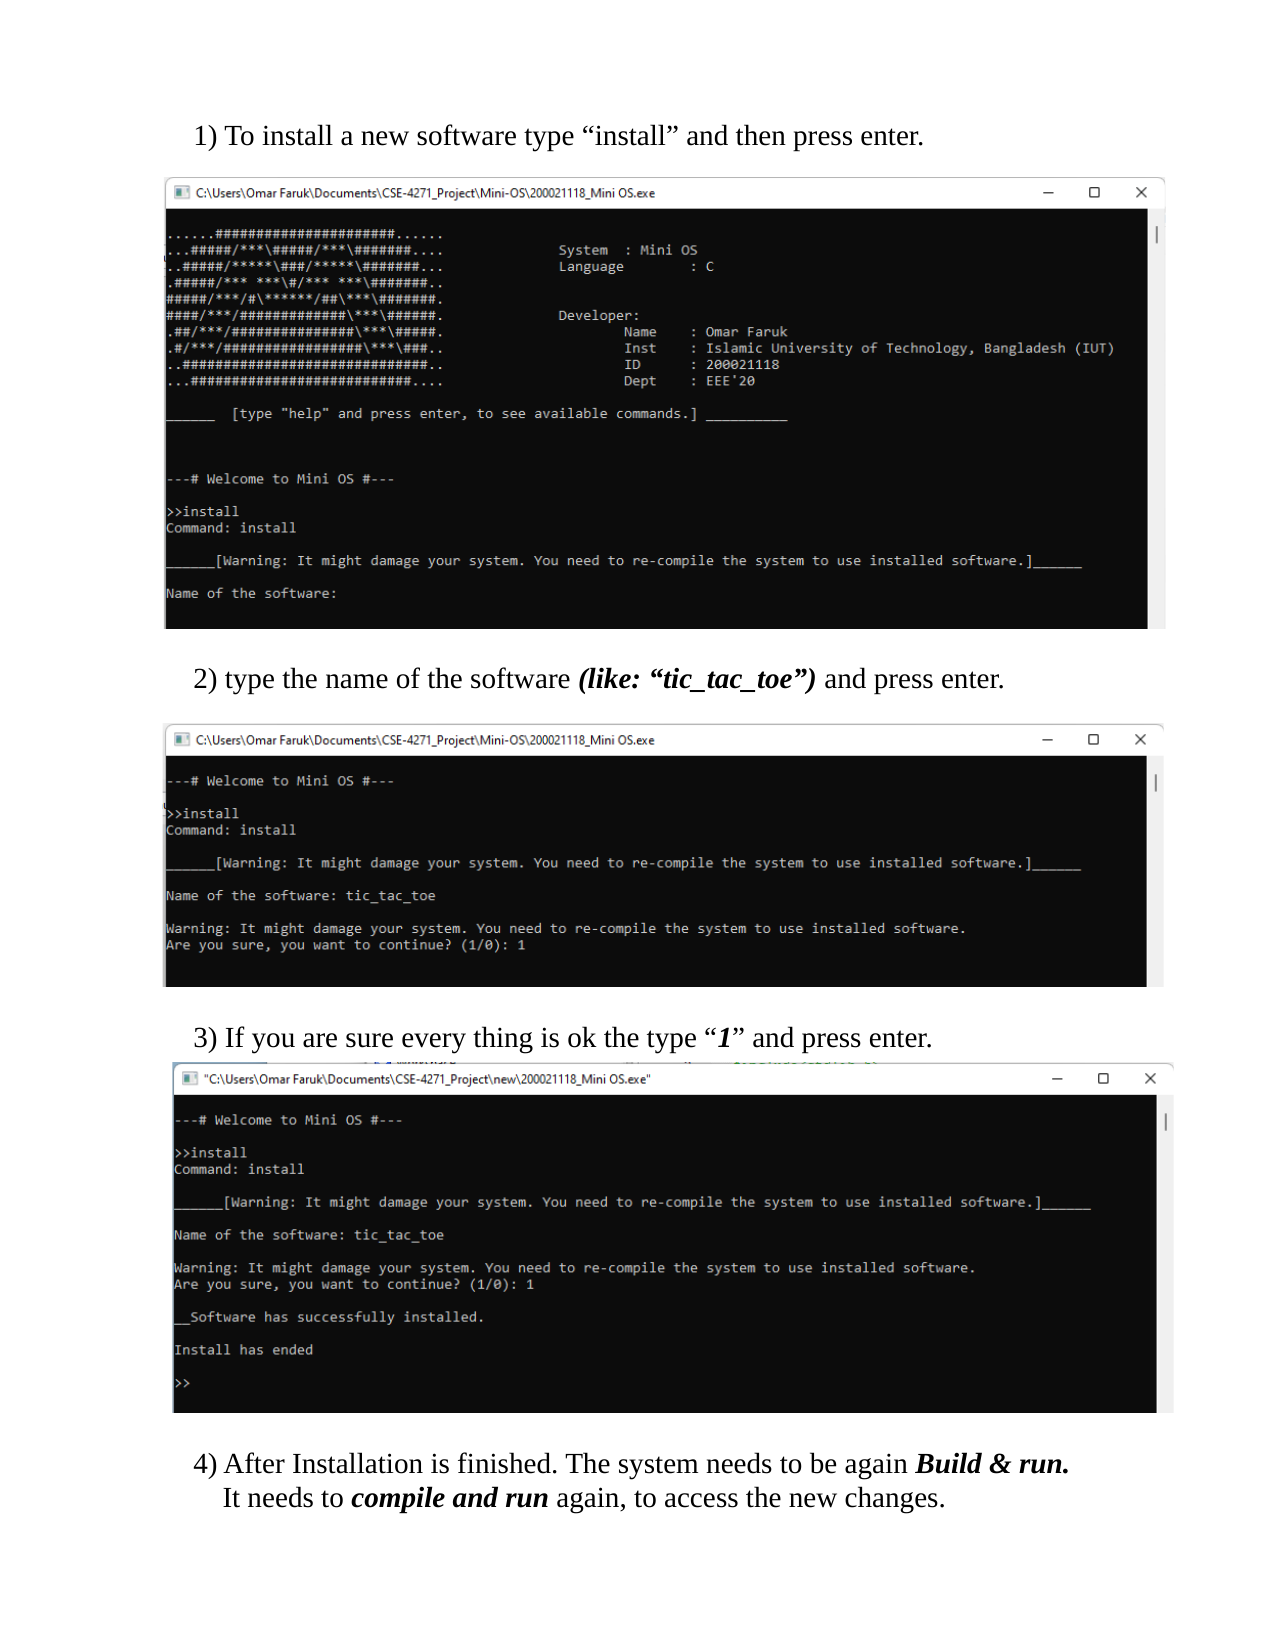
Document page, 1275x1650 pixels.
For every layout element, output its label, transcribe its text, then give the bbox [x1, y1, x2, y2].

picture [163, 177, 1166, 629]
list 1) To install a new software type “install” and then press enter. 2) type the name of the software (like: “tic_tac_toe”) and press enter. 3) If you are sure every thing is ok the type “1” and press enter. 4) After Installation is finished. The system needs to be again Build & run. It needs to compile and run again, to access the new changes. [156, 118, 1157, 1513]
picture [172, 1062, 1174, 1413]
picture [162, 723, 1164, 987]
